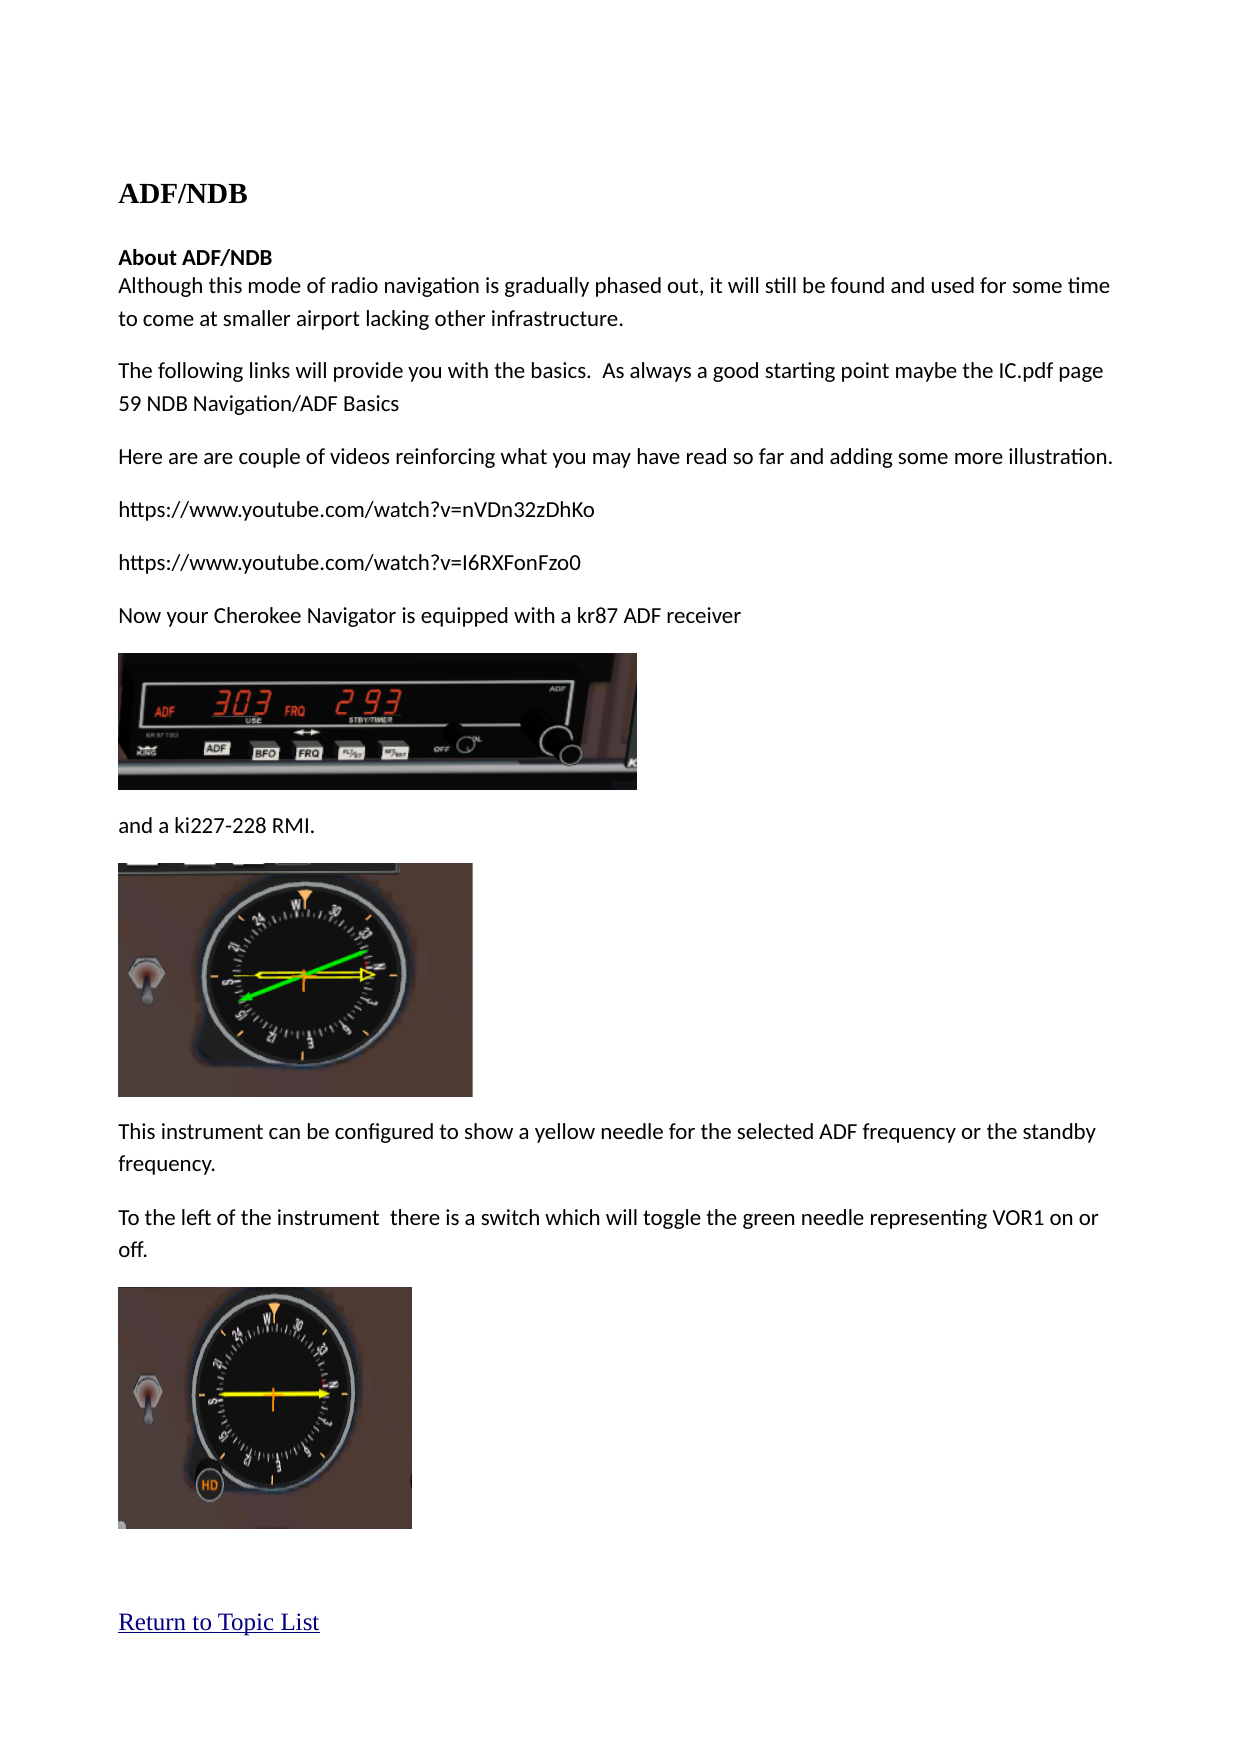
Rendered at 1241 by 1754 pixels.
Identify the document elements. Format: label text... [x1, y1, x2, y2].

picture [118, 1287, 412, 1529]
text To the left of the instrument there is a switch which will toggle the green needle representing VOR1 on or off. [118, 1203, 1122, 1263]
text Here are are couple of videos reinforcing what you may have read so far and adding some more illustration. [118, 442, 1122, 470]
picture [118, 653, 637, 790]
text The following links will provide you with the basics. As always a good starting point maybe the IC.pdf page 59 NDB Navigation/ADF Basics [118, 357, 1122, 417]
text https://www.youtube.com/watch?v=nVDn32zDhKo [118, 495, 1122, 523]
text ADF/NDB [118, 176, 1122, 210]
text About ADF/NDB [118, 243, 1122, 271]
text https://www.youtube.com/watch?v=I6RXFonFzo0 [118, 548, 1122, 576]
text and a ki227-228 RMI. [118, 811, 1122, 839]
text Now your Cherokee Navigator is equipped with a kr87 ADF receiver [118, 601, 1122, 629]
text This instrument can be configured to show a yellow needle for the selected ADF frequency or the standby frequency. [118, 1117, 1122, 1178]
text Although this mode of radio navigation is gradually phased out, it will still be found and used for some time to come at smaller airport lacking other infrastructure. [118, 271, 1122, 332]
picture [118, 863, 473, 1097]
